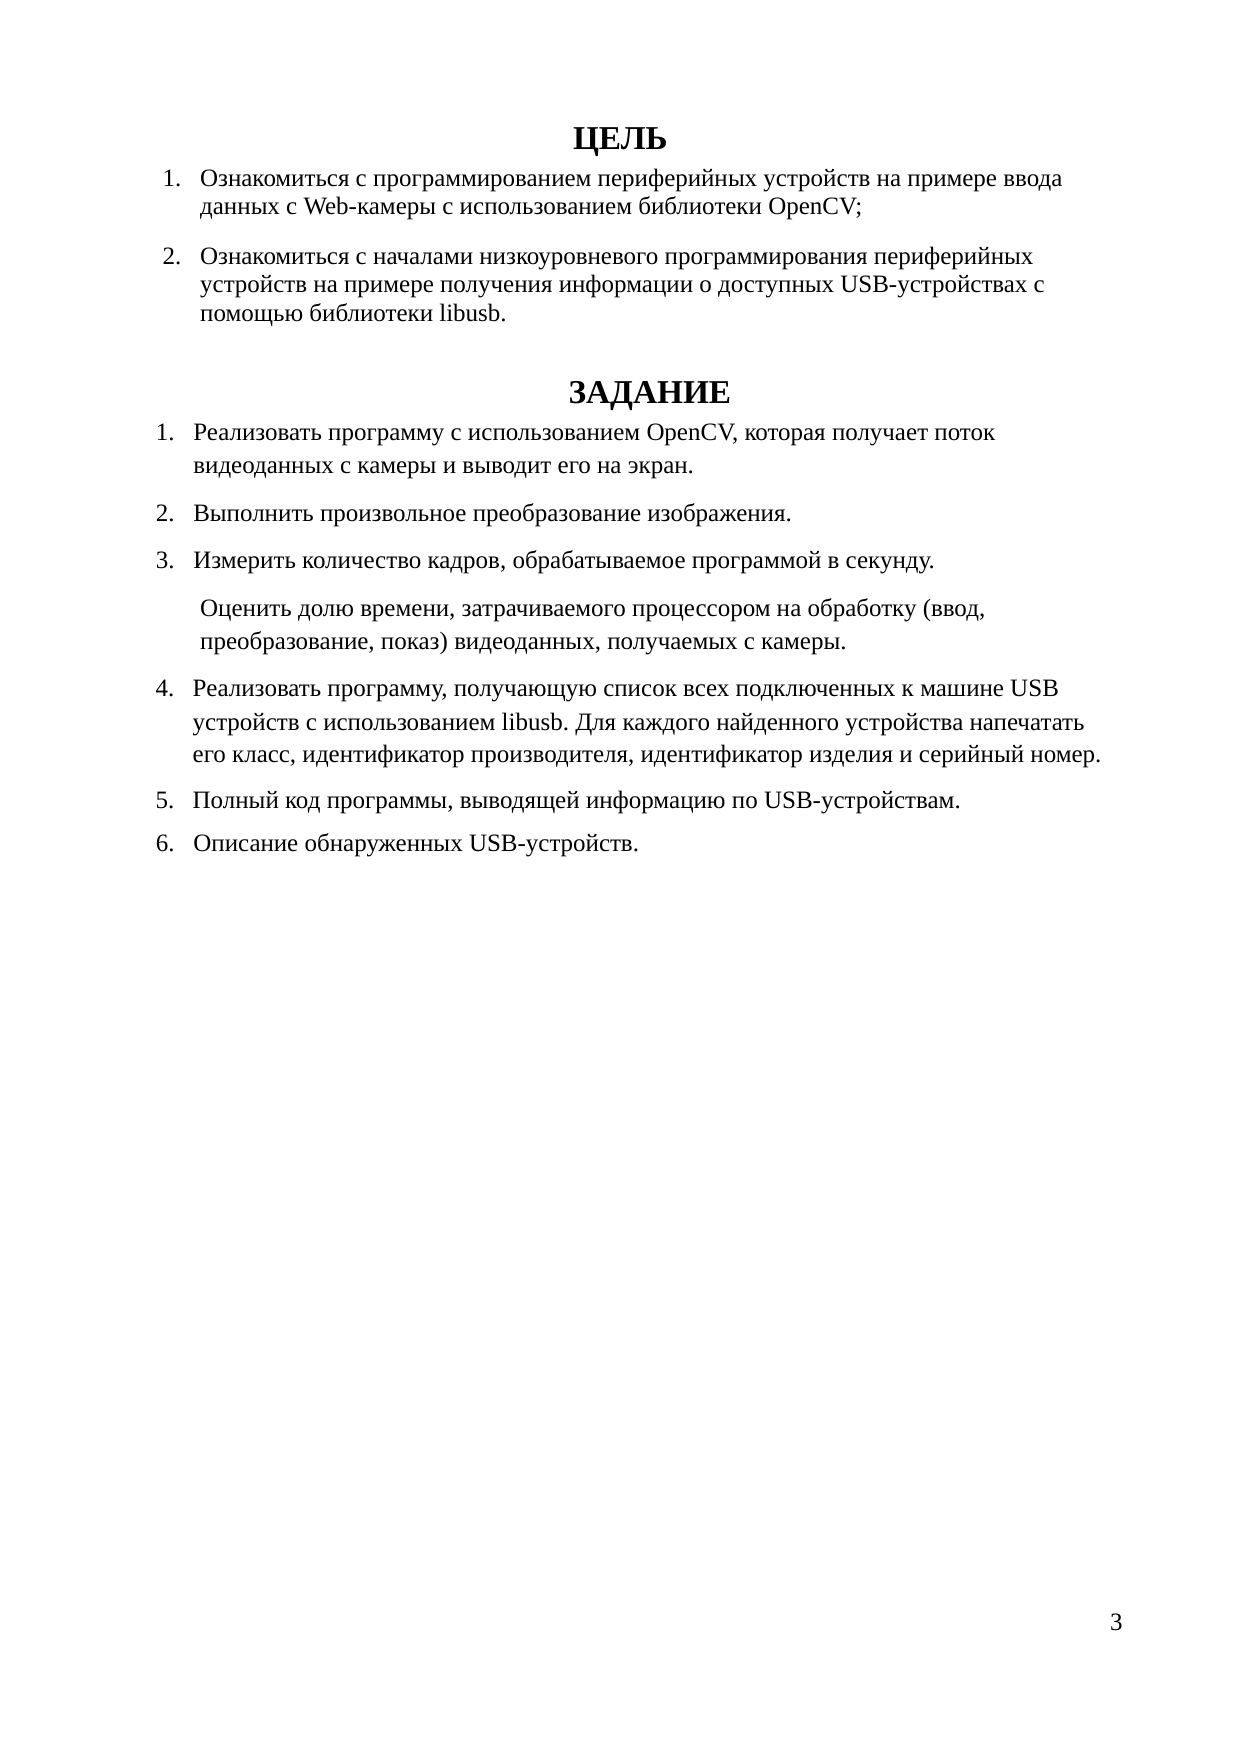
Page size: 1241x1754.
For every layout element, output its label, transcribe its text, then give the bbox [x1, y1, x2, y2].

list Выполнить произвольное преобразование изображения. [156, 498, 1122, 526]
list Полный код программы, выводящей информацию по USB-устройствам. [155, 785, 1122, 814]
list Измерить количество кадров, обрабатываемое программой в секунду. [156, 545, 1122, 574]
list Ознакомиться с началами низкоуровневого программирования периферийных устройств на примере получения информации о доступных USB-устройствах с помощью библиотеки libusb. [162, 241, 1122, 327]
list Ознакомиться с программированием периферийных устройств на примере ввода данных с Web-камеры с использованием библиотеки OpenCV; [162, 163, 1122, 220]
list Описание обнаруженных USB-устройств. [156, 828, 1122, 857]
text Оценить долю времени, затрачиваемого процессором на обработку (ввод, преобразование, показ) видеоданных, получаемых с камеры. [200, 593, 1122, 655]
list Реализовать программу, получающую список всех подключенных к машине USB устройств с использованием libusb. Для каждого найденного устройства напечатать его класс, идентификатор производителя, идентификатор изделия и серийный номер. [155, 673, 1122, 768]
subtitle ЗАДАНИЕ [118, 372, 1122, 411]
list Реализовать программу с использованием OpenCV, которая получает поток видеоданных с камеры и выводит его на экран. [156, 417, 1122, 479]
subtitle ЦЕЛЬ [118, 118, 1122, 156]
